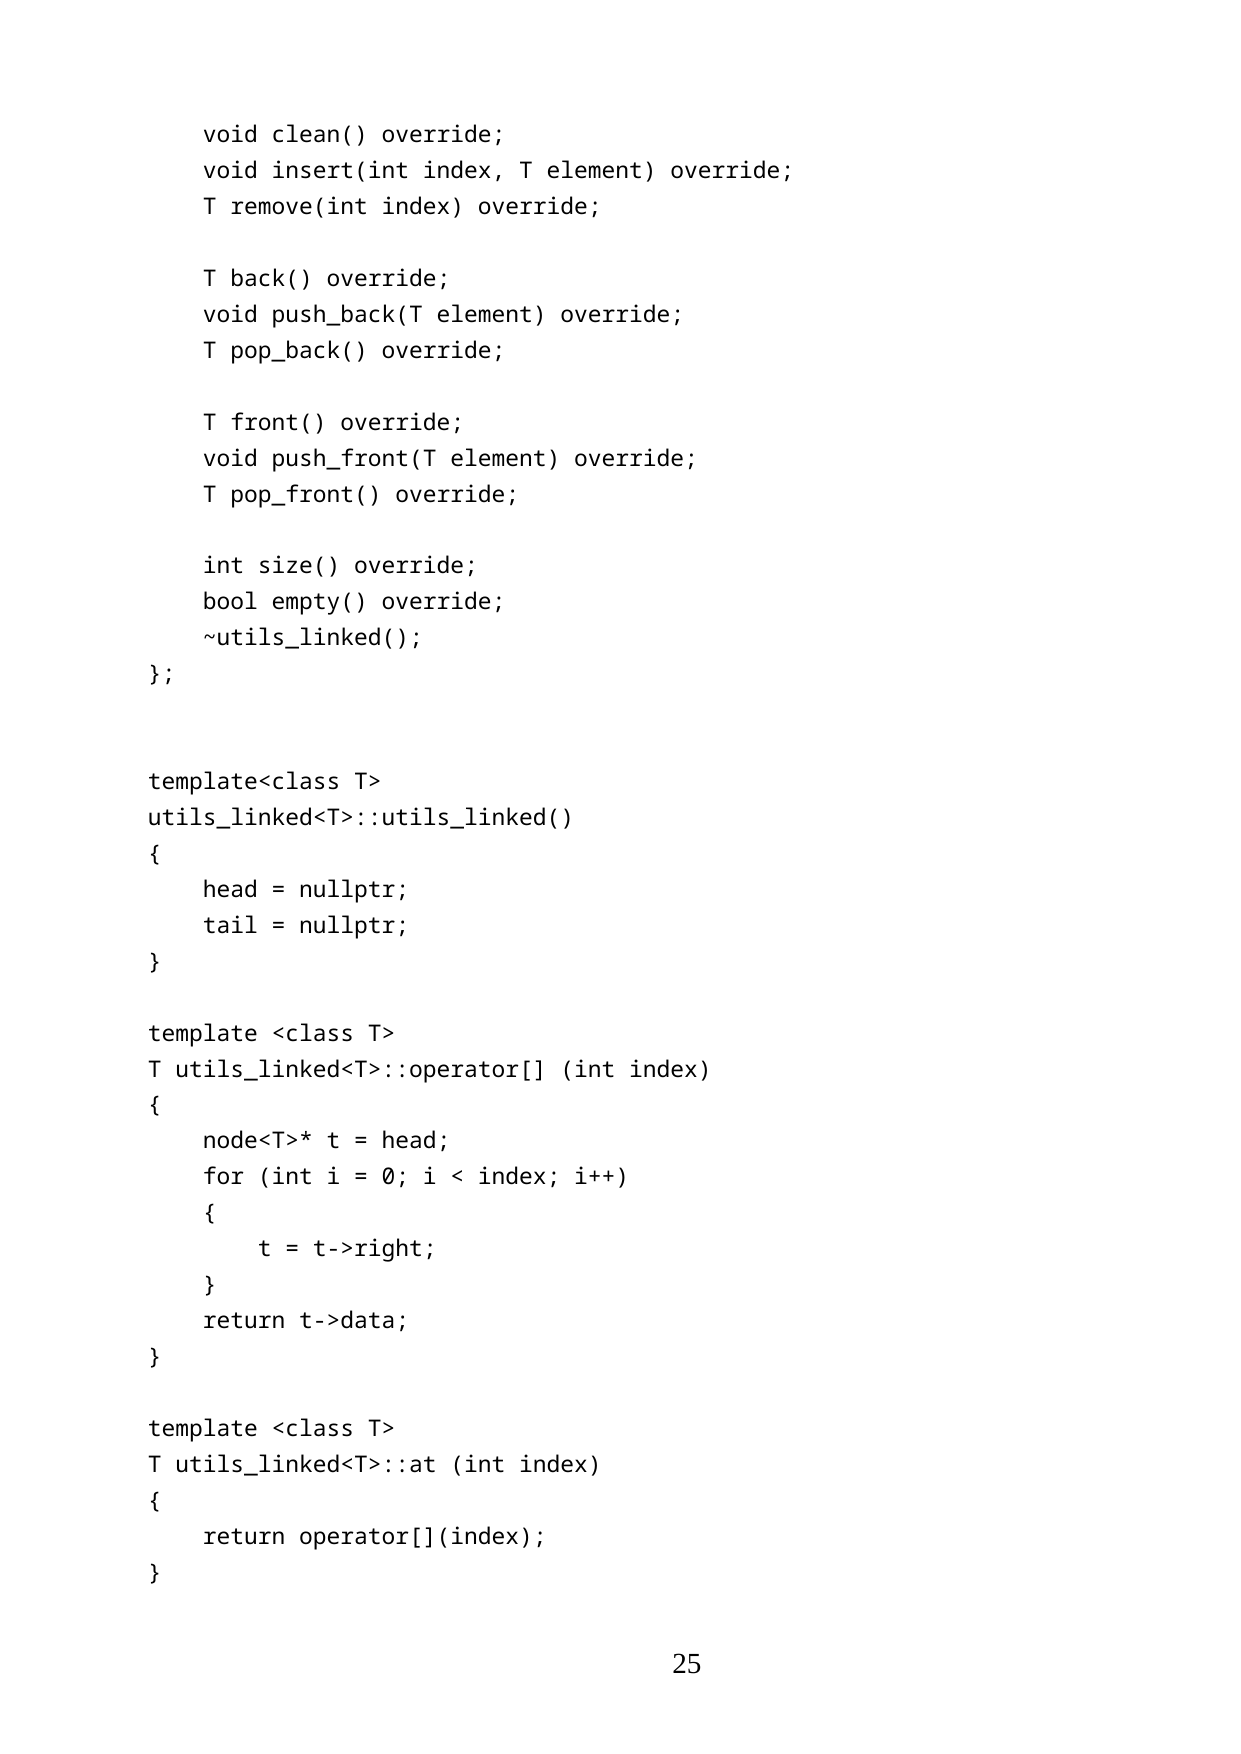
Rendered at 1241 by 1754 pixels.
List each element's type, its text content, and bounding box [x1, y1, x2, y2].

text int size() override; [148, 549, 1152, 581]
text T front() override; [148, 406, 1152, 437]
text return t->data; [148, 1304, 1152, 1335]
text head = nullptr; [148, 873, 1152, 904]
text } [148, 1556, 1152, 1587]
text { [148, 1088, 1152, 1120]
text } [148, 945, 1152, 976]
text void push_back(T element) override; [148, 298, 1152, 329]
text T pop_front() override; [148, 477, 1152, 509]
text void clean() override; [148, 118, 1152, 149]
text }; [148, 657, 1152, 688]
text template <class T> [148, 1412, 1152, 1443]
text } [148, 1340, 1152, 1371]
text node<T>* t = head; [148, 1124, 1152, 1156]
text { [148, 1484, 1152, 1515]
text template <class T> [148, 1017, 1152, 1048]
text utils_linked<T>::utils_linked() [148, 801, 1152, 832]
text T remove(int index) override; [148, 190, 1152, 221]
text { [148, 1196, 1152, 1227]
text T utils_linked<T>::operator[] (int index) [148, 1052, 1152, 1084]
text t = t->right; [148, 1232, 1152, 1263]
text void insert(int index, T element) override; [148, 154, 1152, 185]
text T utils_linked<T>::at (int index) [148, 1448, 1152, 1479]
text bool empty() override; [148, 585, 1152, 617]
text { [148, 837, 1152, 868]
text template<class T> [148, 765, 1152, 796]
text tail = nullptr; [148, 909, 1152, 940]
text } [148, 1268, 1152, 1299]
text ~utils_linked(); [148, 621, 1152, 652]
text void push_front(T element) override; [148, 442, 1152, 473]
text return operator[](index); [148, 1520, 1152, 1551]
text for (int i = 0; i < index; i++) [148, 1160, 1152, 1192]
text T back() override; [148, 262, 1152, 293]
text T pop_back() override; [148, 334, 1152, 365]
